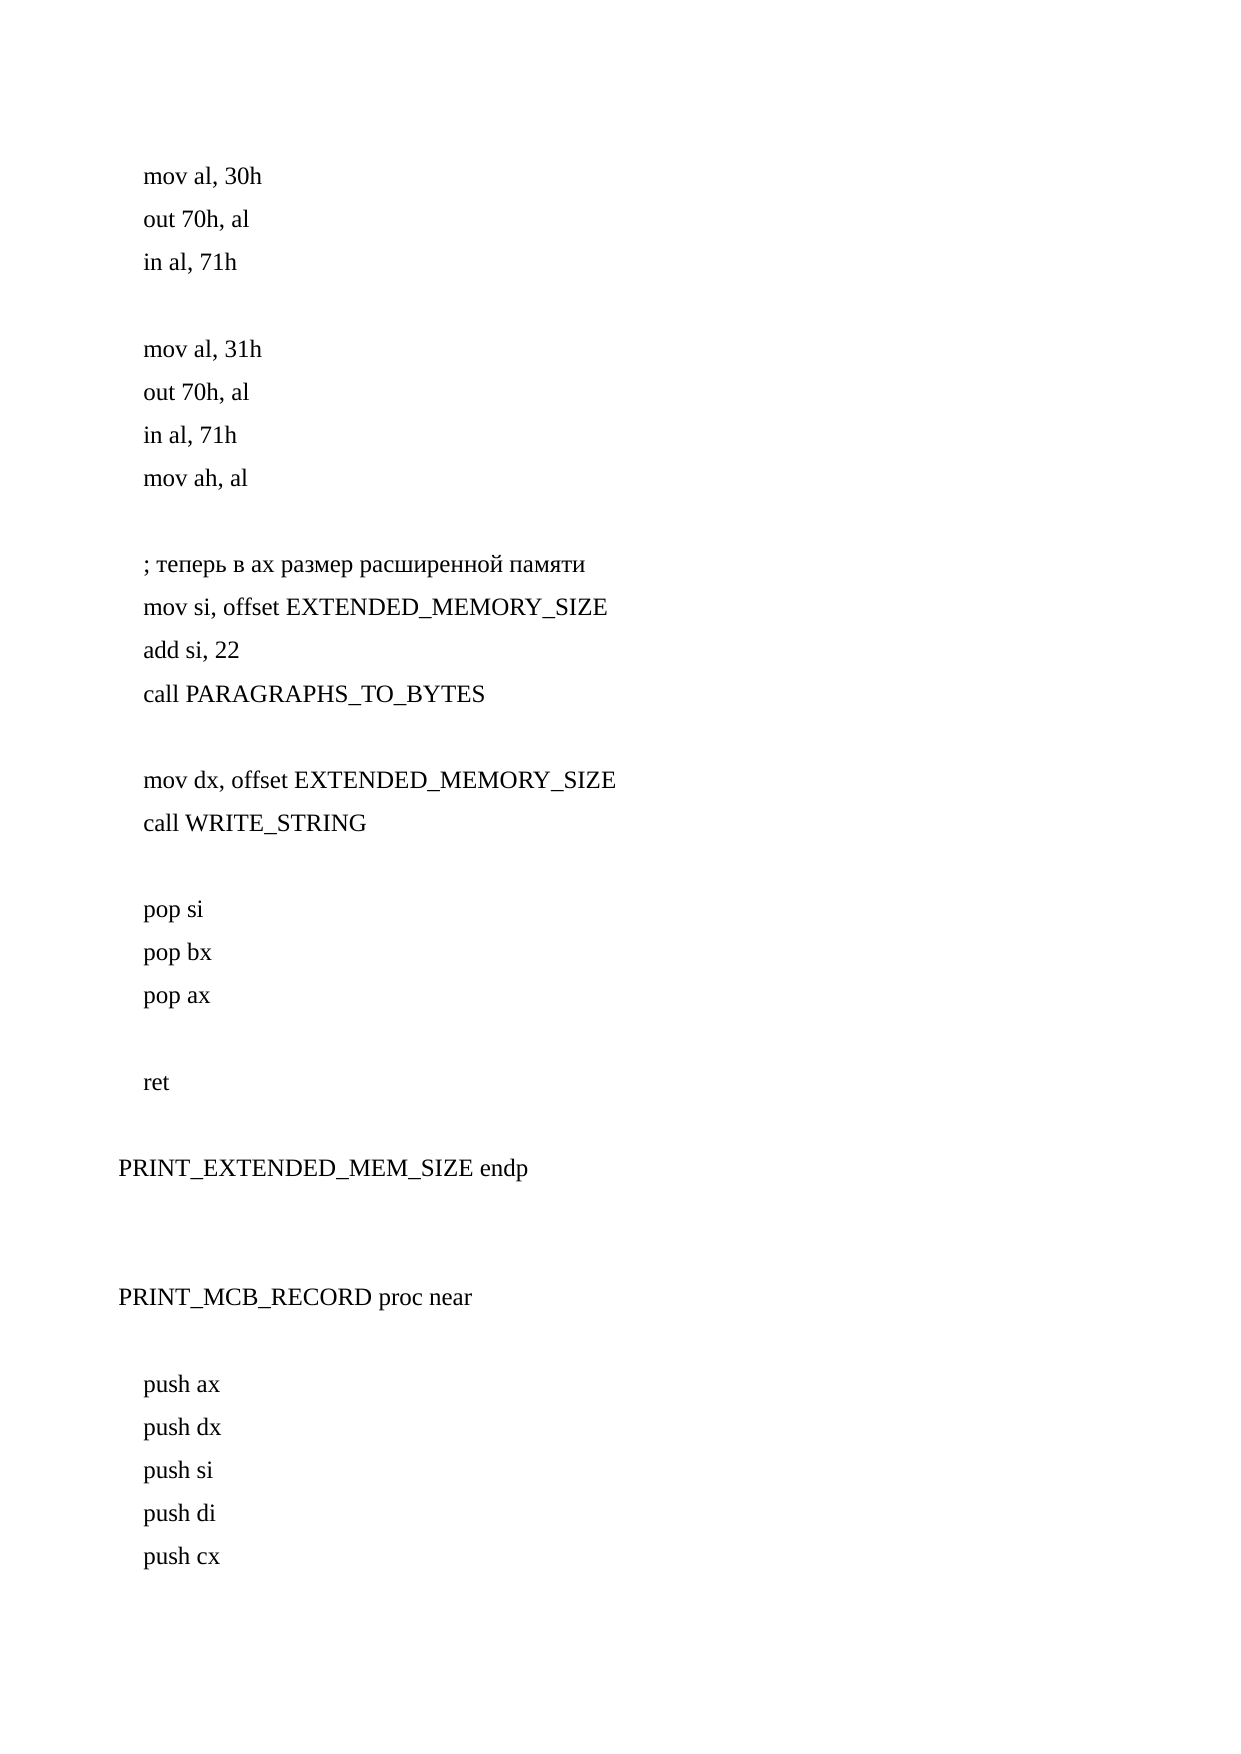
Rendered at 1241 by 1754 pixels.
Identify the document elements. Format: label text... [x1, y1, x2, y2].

text out 70h, al [118, 377, 1122, 406]
text PRINT_EXTENDED_MEM_SIZE endp [118, 1153, 1122, 1182]
text call PARAGRAPHS_TO_BYTES [118, 679, 1122, 707]
text push ax [118, 1369, 1122, 1397]
text push di [118, 1498, 1122, 1527]
text in al, 71h [118, 420, 1122, 449]
text mov ah, al [118, 463, 1122, 492]
text in al, 71h [118, 247, 1122, 276]
text pop si [118, 894, 1122, 923]
text out 70h, al [118, 204, 1122, 233]
text mov dx, offset EXTENDED_MEMORY_SIZE [118, 765, 1122, 794]
text push cx [118, 1541, 1122, 1570]
text push si [118, 1455, 1122, 1484]
text call WRITE_STRING [118, 808, 1122, 837]
text ; теперь в ax размер расширенной памяти [118, 549, 1122, 578]
text push dx [118, 1412, 1122, 1441]
text add si, 22 [118, 636, 1122, 664]
text mov si, offset EXTENDED_MEMORY_SIZE [118, 592, 1122, 621]
text mov al, 30h [118, 161, 1122, 190]
text ret [118, 1067, 1122, 1096]
text pop ax [118, 981, 1122, 1009]
text mov al, 31h [118, 334, 1122, 362]
text pop bx [118, 937, 1122, 966]
text PRINT_MCB_RECORD proc near [118, 1282, 1122, 1311]
